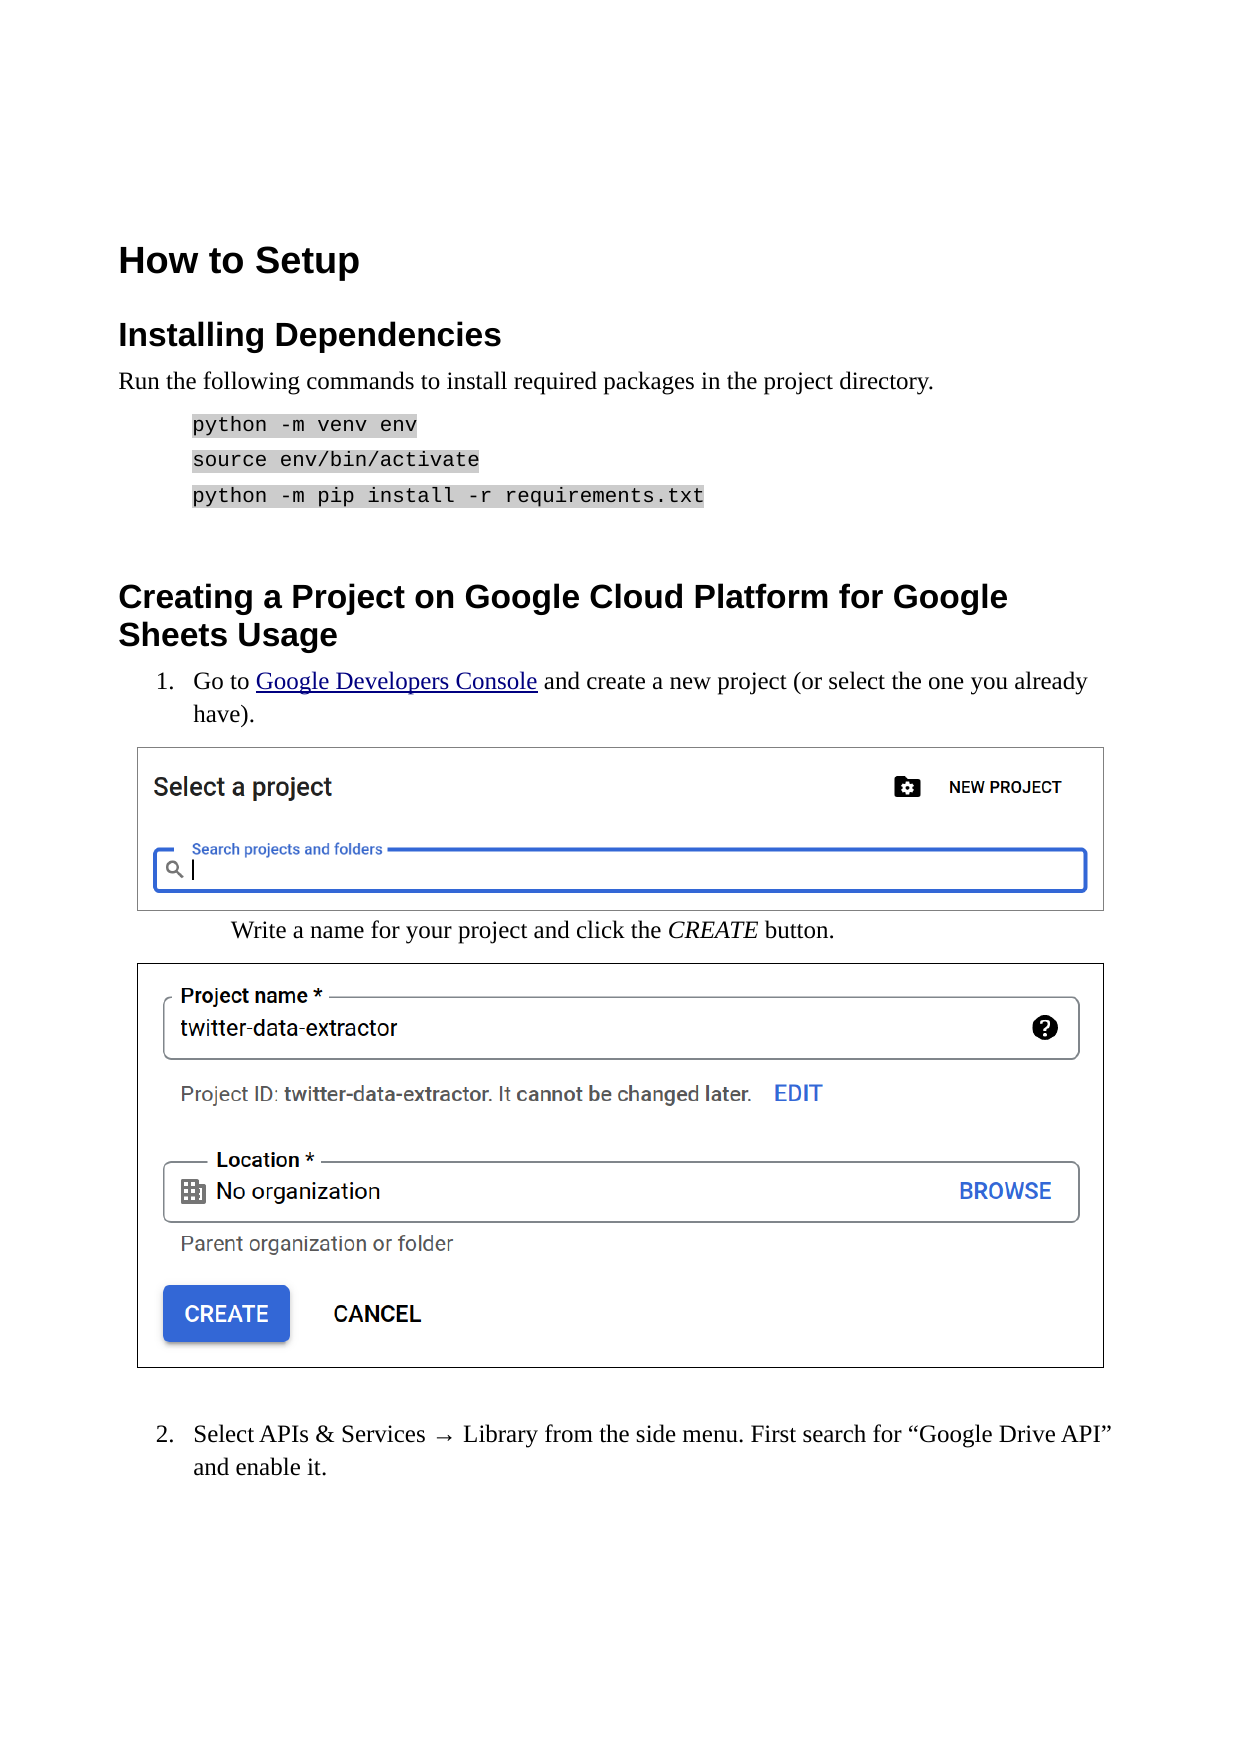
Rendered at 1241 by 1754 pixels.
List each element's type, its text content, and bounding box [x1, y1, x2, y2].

text python -m venv env [192, 414, 1122, 438]
text python -m pip install -r requirements.txt [192, 485, 1122, 508]
subtitle Installing Dependencies [118, 315, 1122, 354]
text source env/bin/activate [192, 449, 1122, 473]
picture [140, 965, 1101, 1365]
subtitle Creating a Project on Google Cloud Platform for Google Sheets Usage [118, 577, 1122, 654]
list Go to Google Developers Console and create a new project (or select the one you already have). [156, 666, 1122, 728]
text Run the following commands to install required packages in the project directory. [118, 366, 1122, 395]
list Write a name for your project and click the CREATE button. [193, 747, 1122, 944]
list Select APIs & Services → Library from the side menu. First search for “Google Drive API” and enable it. [156, 1419, 1122, 1481]
subtitle How to Setup [118, 238, 1122, 282]
picture [138, 748, 1103, 910]
